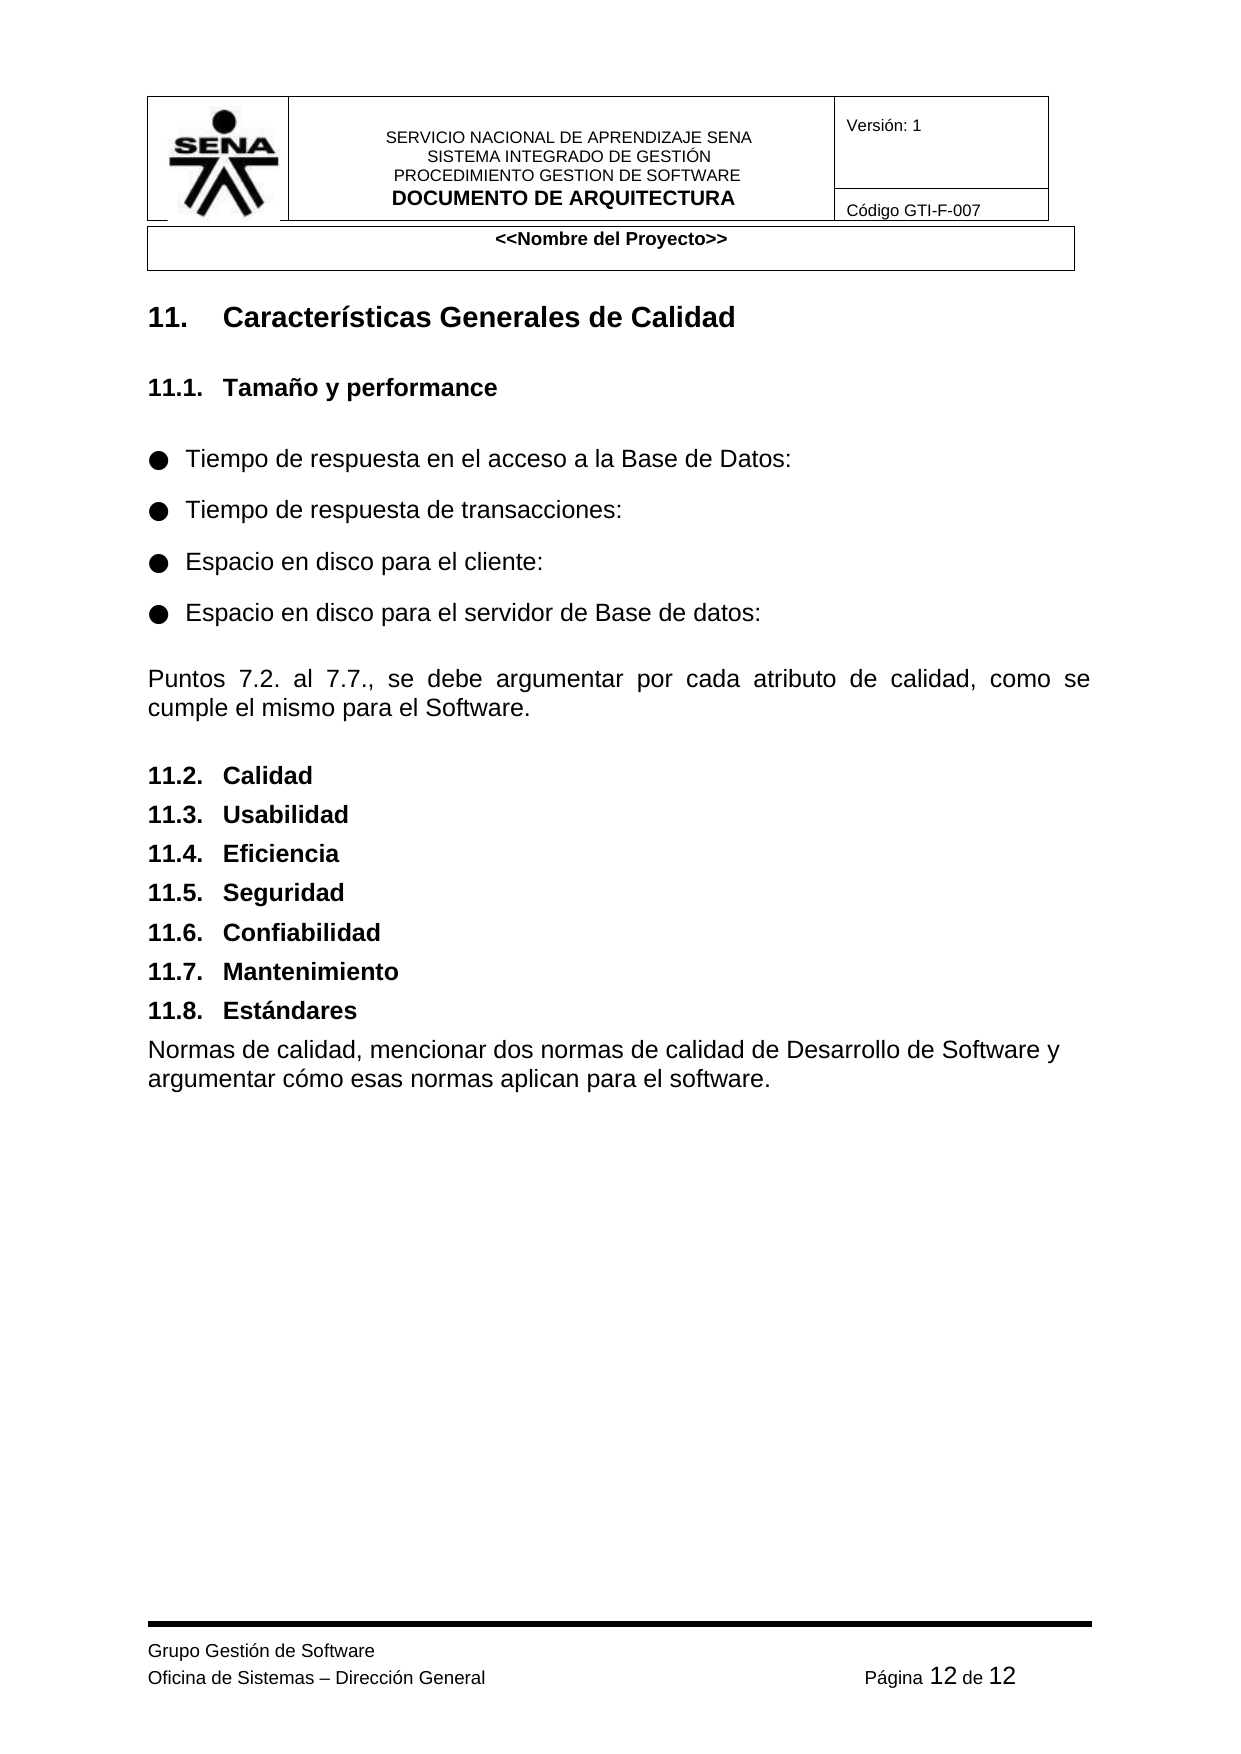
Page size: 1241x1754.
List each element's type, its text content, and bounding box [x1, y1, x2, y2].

list Espacio en disco para el cliente: [148, 533, 1092, 584]
text Puntos 7.2. al 7.7., se debe argumentar por cada atributo de calidad, como se cumple el mismo para el Software. [148, 664, 1092, 722]
list Tiempo de respuesta en el acceso a la Base de Datos: [148, 430, 1092, 482]
list Espacio en disco para el servidor de Base de datos: [148, 584, 1092, 635]
list Eficiencia [148, 839, 1092, 868]
list Calidad [148, 761, 1092, 789]
list Tamaño y performance [148, 373, 1092, 402]
list Tiempo de respuesta de transacciones: [148, 482, 1092, 533]
list Estándares [148, 996, 1092, 1024]
list Mantenimiento [148, 957, 1092, 985]
picture [167, 106, 281, 221]
list Seguridad [148, 878, 1092, 907]
text Normas de calidad, mencionar dos normas de calidad de Desarrollo de Software y argumentar cómo esas normas aplican para el software. [148, 1035, 1092, 1092]
list Características Generales de Calidad [148, 300, 1092, 334]
list Usabilidad [148, 800, 1092, 829]
list Confiabilidad [148, 917, 1092, 946]
